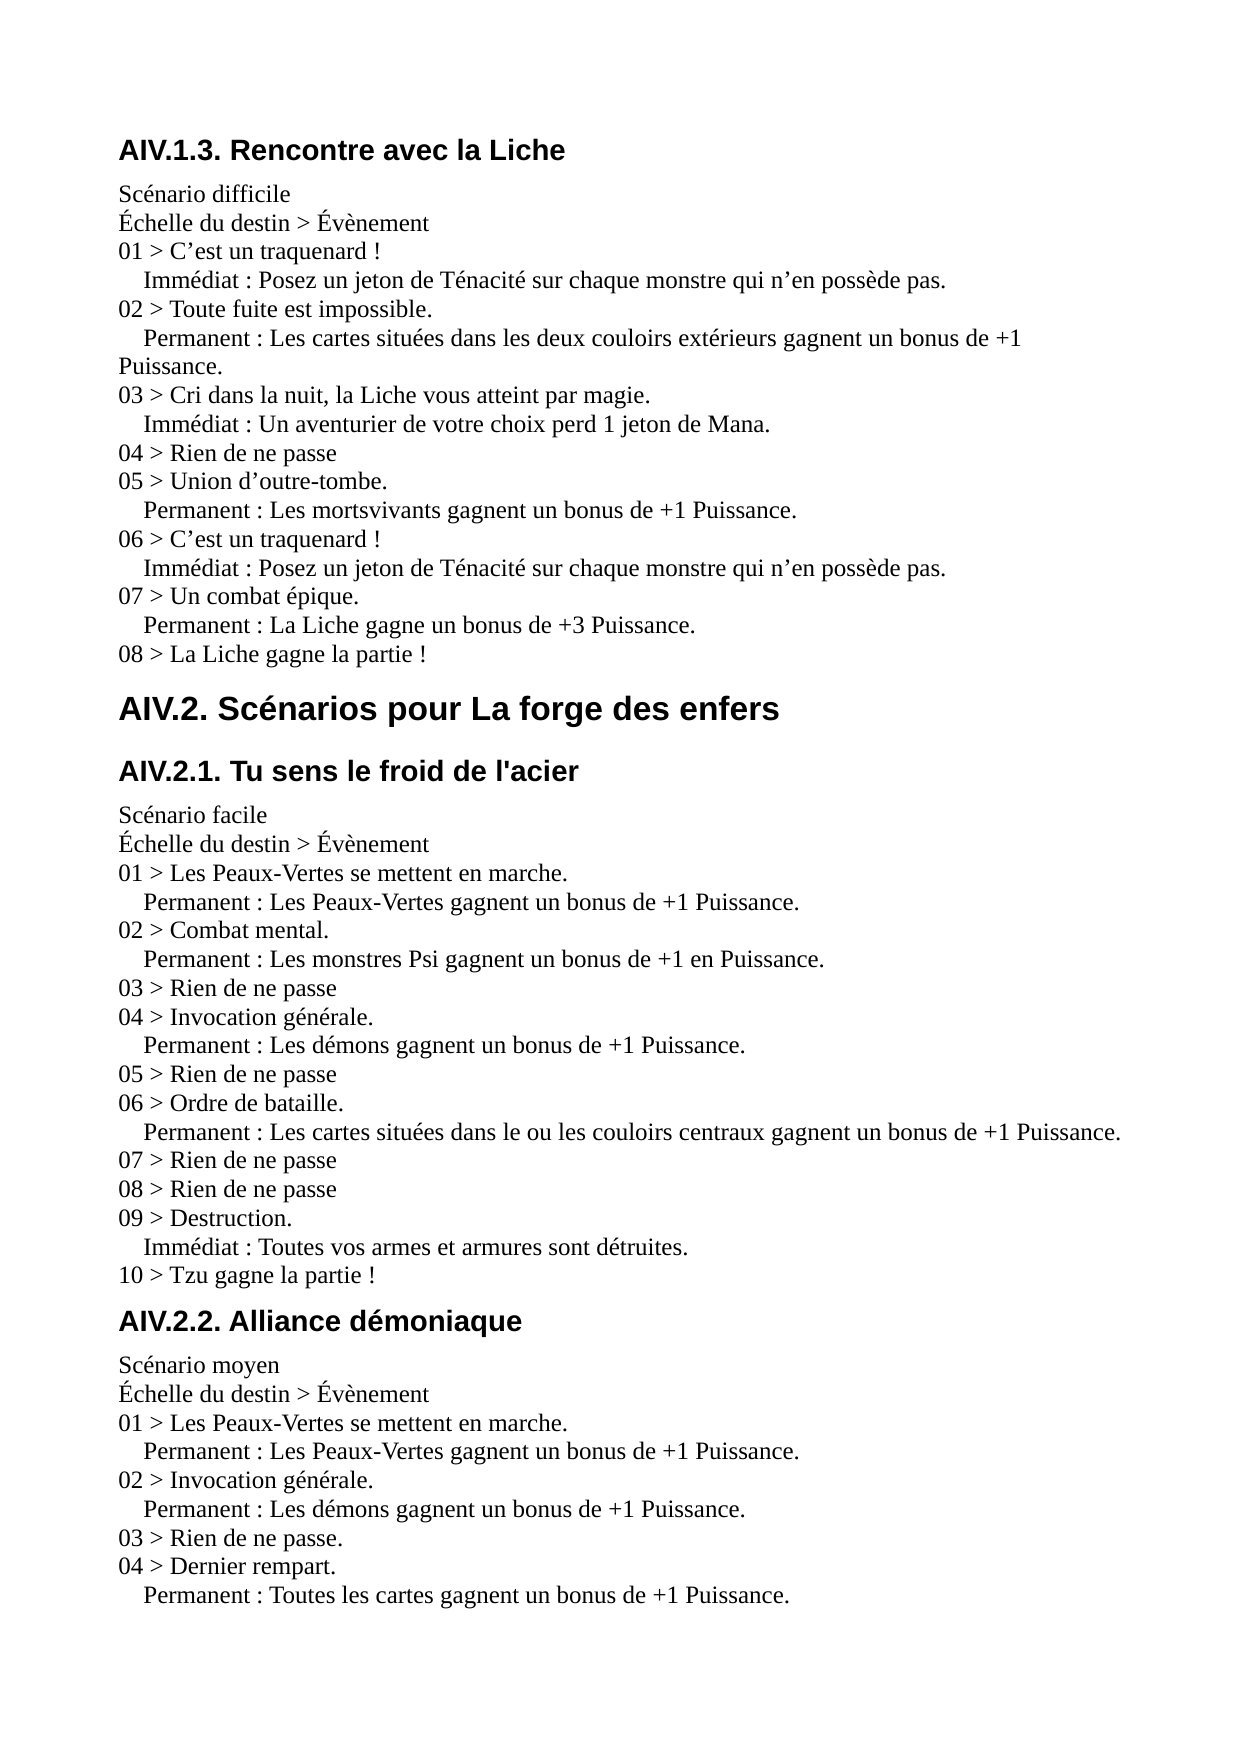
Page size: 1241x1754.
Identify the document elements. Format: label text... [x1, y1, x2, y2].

text Immédiat : Posez un jeton de Ténacité sur chaque monstre qui n’en possède pas. [118, 553, 1122, 581]
text 01 > C’est un traquenard ! [118, 236, 1122, 265]
text 08 > Rien de ne passe [118, 1174, 1122, 1203]
text Permanent : Les démons gagnent un bonus de +1 Puissance. [118, 1031, 1122, 1059]
text Scénario difficile [118, 179, 1122, 208]
subtitle AIV.2.1. Tu sens le froid de l'acier [118, 754, 1122, 788]
text 04 > Invocation générale. [118, 1002, 1122, 1031]
text 09 > Destruction. [118, 1203, 1122, 1232]
text Scénario facile [118, 801, 1122, 829]
text 10 > Tzu gagne la partie ! [118, 1261, 1122, 1289]
text Permanent : Les mortsvivants gagnent un bonus de +1 Puissance. [118, 495, 1122, 524]
subtitle AIV.1.3. Rencontre avec la Liche [118, 133, 1122, 166]
text Immédiat : Un aventurier de votre choix perd 1 jeton de Mana. [118, 409, 1122, 438]
text 03 > Rien de ne passe. [118, 1523, 1122, 1551]
text Échelle du destin > Évènement [118, 208, 1122, 236]
text 01 > Les Peaux-Vertes se mettent en marche. [118, 1408, 1122, 1436]
text Permanent : Les cartes situées dans le ou les couloirs centraux gagnent un bonus de +1 Puissance. [118, 1117, 1122, 1146]
text Permanent : Les Peaux-Vertes gagnent un bonus de +1 Puissance. [118, 887, 1122, 916]
text 01 > Les Peaux-Vertes se mettent en marche. [118, 858, 1122, 887]
text 06 > C’est un traquenard ! [118, 524, 1122, 553]
text Permanent : Les cartes situées dans les deux couloirs extérieurs gagnent un bonus de +1 Puissance. [118, 323, 1122, 380]
text 02 > Invocation générale. [118, 1465, 1122, 1494]
text 07 > Rien de ne passe [118, 1146, 1122, 1174]
text Échelle du destin > Évènement [118, 1379, 1122, 1408]
text 02 > Combat mental. [118, 916, 1122, 944]
text Immédiat : Posez un jeton de Ténacité sur chaque monstre qui n’en possède pas. [118, 265, 1122, 294]
text 06 > Ordre de bataille. [118, 1088, 1122, 1117]
text 04 > Rien de ne passe [118, 438, 1122, 466]
text Scénario moyen [118, 1350, 1122, 1379]
text 03 > Rien de ne passe [118, 973, 1122, 1002]
text Permanent : Les démons gagnent un bonus de +1 Puissance. [118, 1494, 1122, 1523]
text 05 > Rien de ne passe [118, 1059, 1122, 1088]
text Échelle du destin > Évènement [118, 829, 1122, 858]
subtitle AIV.2. Scénarios pour La forge des enfers [118, 688, 1122, 727]
text Permanent : Les monstres Psi gagnent un bonus de +1 en Puissance. [118, 944, 1122, 973]
subtitle AIV.2.2. Alliance démoniaque [118, 1304, 1122, 1338]
text 08 > La Liche gagne la partie ! [118, 639, 1122, 668]
text 07 > Un combat épique. [118, 581, 1122, 610]
text 03 > Cri dans la nuit, la Liche vous atteint par magie. [118, 380, 1122, 409]
text 05 > Union d’outre-tombe. [118, 466, 1122, 495]
text Permanent : La Liche gagne un bonus de +3 Puissance. [118, 610, 1122, 639]
text 04 > Dernier rempart. [118, 1551, 1122, 1580]
text 02 > Toute fuite est impossible. [118, 294, 1122, 323]
text Permanent : Les Peaux-Vertes gagnent un bonus de +1 Puissance. [118, 1436, 1122, 1465]
text Immédiat : Toutes vos armes et armures sont détruites. [118, 1232, 1122, 1261]
text Permanent : Toutes les cartes gagnent un bonus de +1 Puissance. [118, 1580, 1122, 1609]
